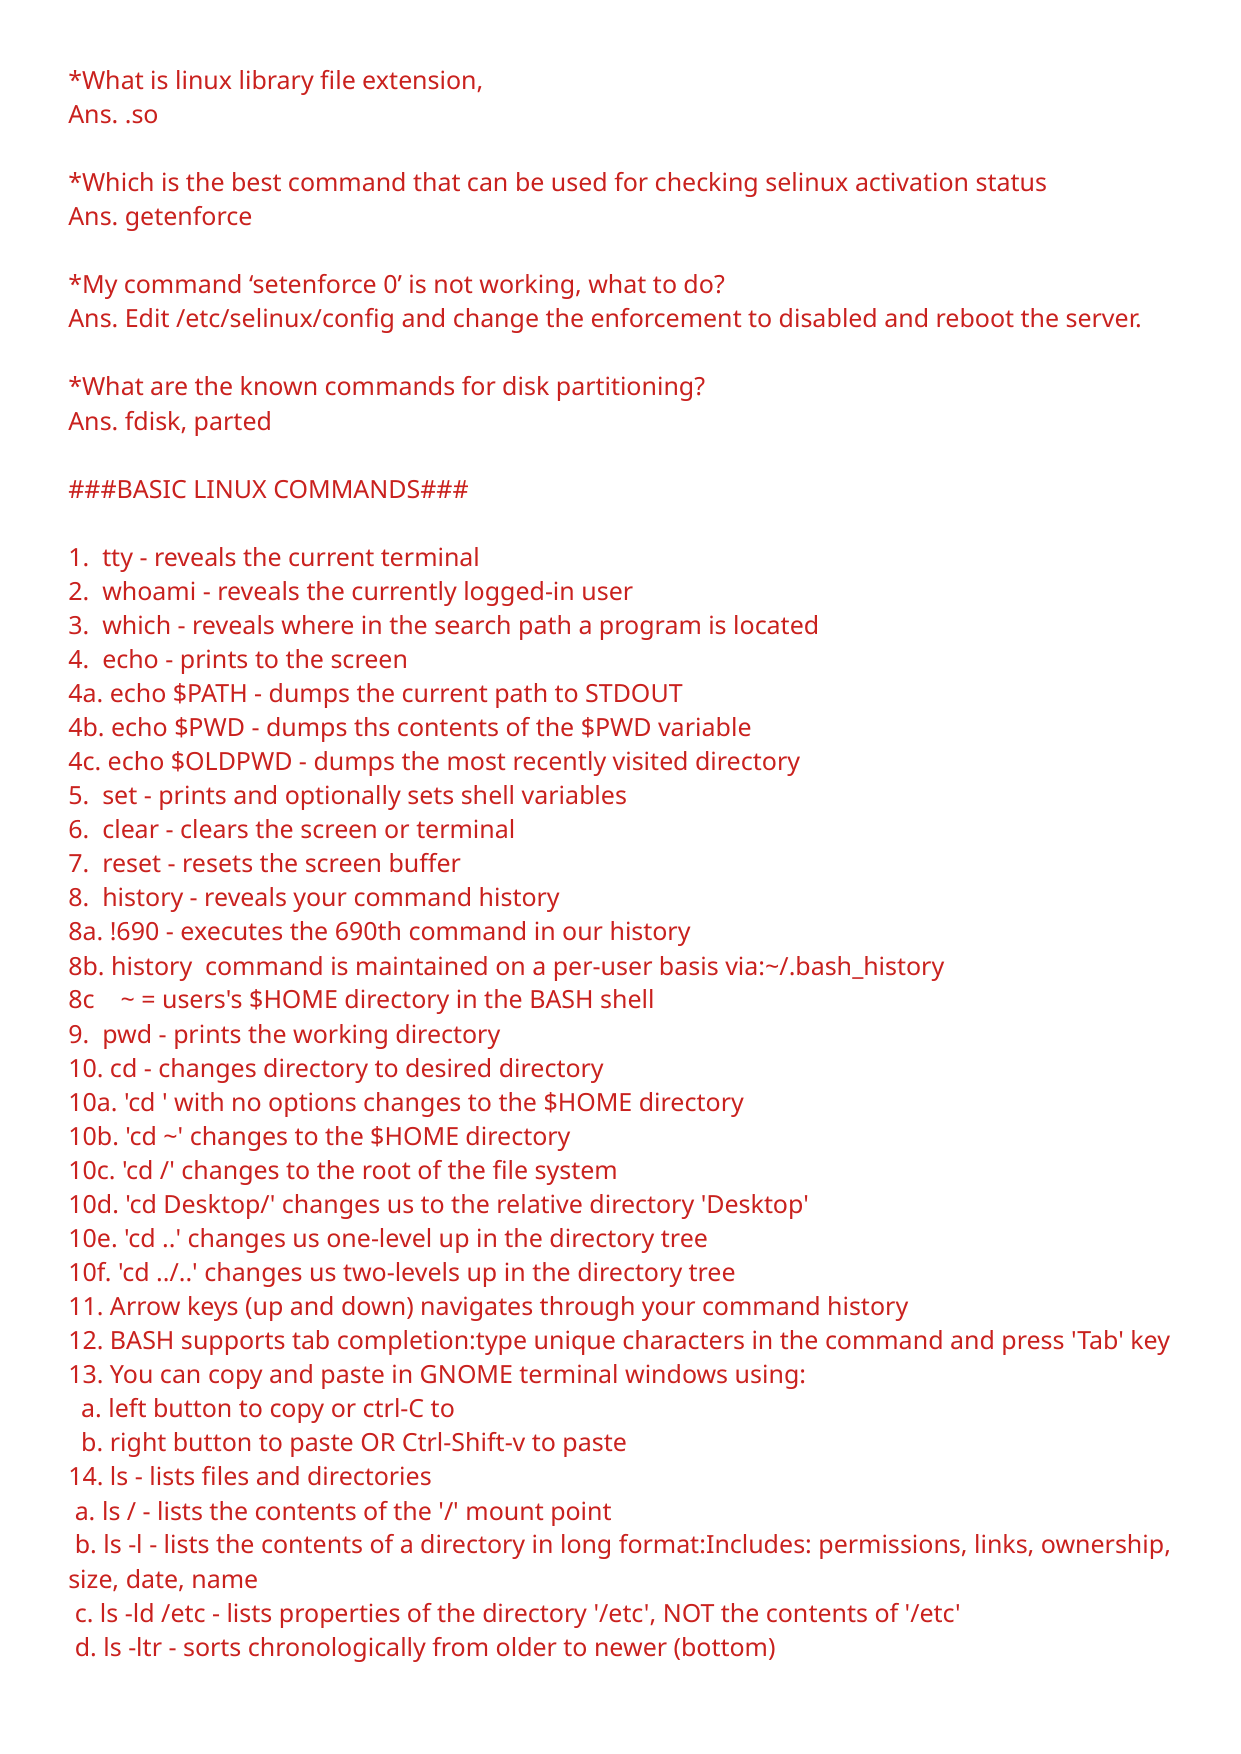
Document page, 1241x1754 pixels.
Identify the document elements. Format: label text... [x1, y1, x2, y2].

text 14. ls - lists files and directories [68, 1459, 1173, 1493]
text Ans. .so [68, 97, 1173, 131]
text c. ls -ld /etc - lists properties of the directory '/etc', NOT the contents of '/etc' [68, 1595, 1173, 1629]
text 13. You can copy and paste in GNOME terminal windows using: [68, 1357, 1173, 1391]
text 10f. 'cd ../..' changes us two-levels up in the directory tree [68, 1255, 1173, 1289]
text 4. echo - prints to the screen [68, 642, 1173, 676]
text *What is linux library file extension, [68, 62, 1173, 97]
text 10. cd - changes directory to desired directory [68, 1050, 1173, 1084]
text *My command ‘setenforce 0’ is not working, what to do? [68, 267, 1173, 301]
text 10d. 'cd Desktop/' changes us to the relative directory 'Desktop' [68, 1187, 1173, 1221]
text 9. pwd - prints the working directory [68, 1016, 1173, 1050]
text 4c. echo $OLDPWD - dumps the most recently visited directory [68, 744, 1173, 778]
text 8. history - reveals your command history [68, 880, 1173, 914]
text 8c ~ = users's $HOME directory in the BASH shell [68, 982, 1173, 1016]
text b. right button to paste OR Ctrl-Shift-v to paste [68, 1425, 1173, 1459]
text 3. which - reveals where in the search path a program is located [68, 607, 1173, 642]
text b. ls -l - lists the contents of a directory in long format:Includes: permissions, links, ownership, size, date, name [68, 1527, 1173, 1595]
text 5. set - prints and optionally sets shell variables [68, 778, 1173, 812]
text Ans. fdisk, parted [68, 403, 1173, 437]
text 8a. !690 - executes the 690th command in our history [68, 914, 1173, 948]
text 8b. history command is maintained on a per-user basis via:~/.bash_history [68, 948, 1173, 982]
text 10a. 'cd ' with no options changes to the $HOME directory [68, 1084, 1173, 1118]
text 2. whoami - reveals the currently logged-in user [68, 573, 1173, 607]
text Ans. getenforce [68, 199, 1173, 233]
text Ans. Edit /etc/selinux/config and change the enforcement to disabled and reboot the server. [68, 301, 1173, 335]
text *What are the known commands for disk partitioning? [68, 369, 1173, 403]
text 4b. echo $PWD - dumps ths contents of the $PWD variable [68, 710, 1173, 744]
text a. left button to copy or ctrl-C to [68, 1391, 1173, 1425]
text ###BASIC LINUX COMMANDS### [68, 471, 1173, 505]
text 10c. 'cd /' changes to the root of the file system [68, 1152, 1173, 1187]
text d. ls -ltr - sorts chronologically from older to newer (bottom) [68, 1629, 1173, 1663]
text 10e. 'cd ..' changes us one-level up in the directory tree [68, 1221, 1173, 1255]
text 11. Arrow keys (up and down) navigates through your command history [68, 1289, 1173, 1323]
text 7. reset - resets the screen buffer [68, 846, 1173, 880]
text 10b. 'cd ~' changes to the $HOME directory [68, 1118, 1173, 1152]
text 4a. echo $PATH - dumps the current path to STDOUT [68, 676, 1173, 710]
text *Which is the best command that can be used for checking selinux activation status [68, 165, 1173, 199]
text 1. tty - reveals the current terminal [68, 539, 1173, 573]
text 12. BASH supports tab completion:type unique characters in the command and press 'Tab' key [68, 1323, 1173, 1357]
text a. ls / - lists the contents of the '/' mount point [68, 1493, 1173, 1527]
text 6. clear - clears the screen or terminal [68, 812, 1173, 846]
